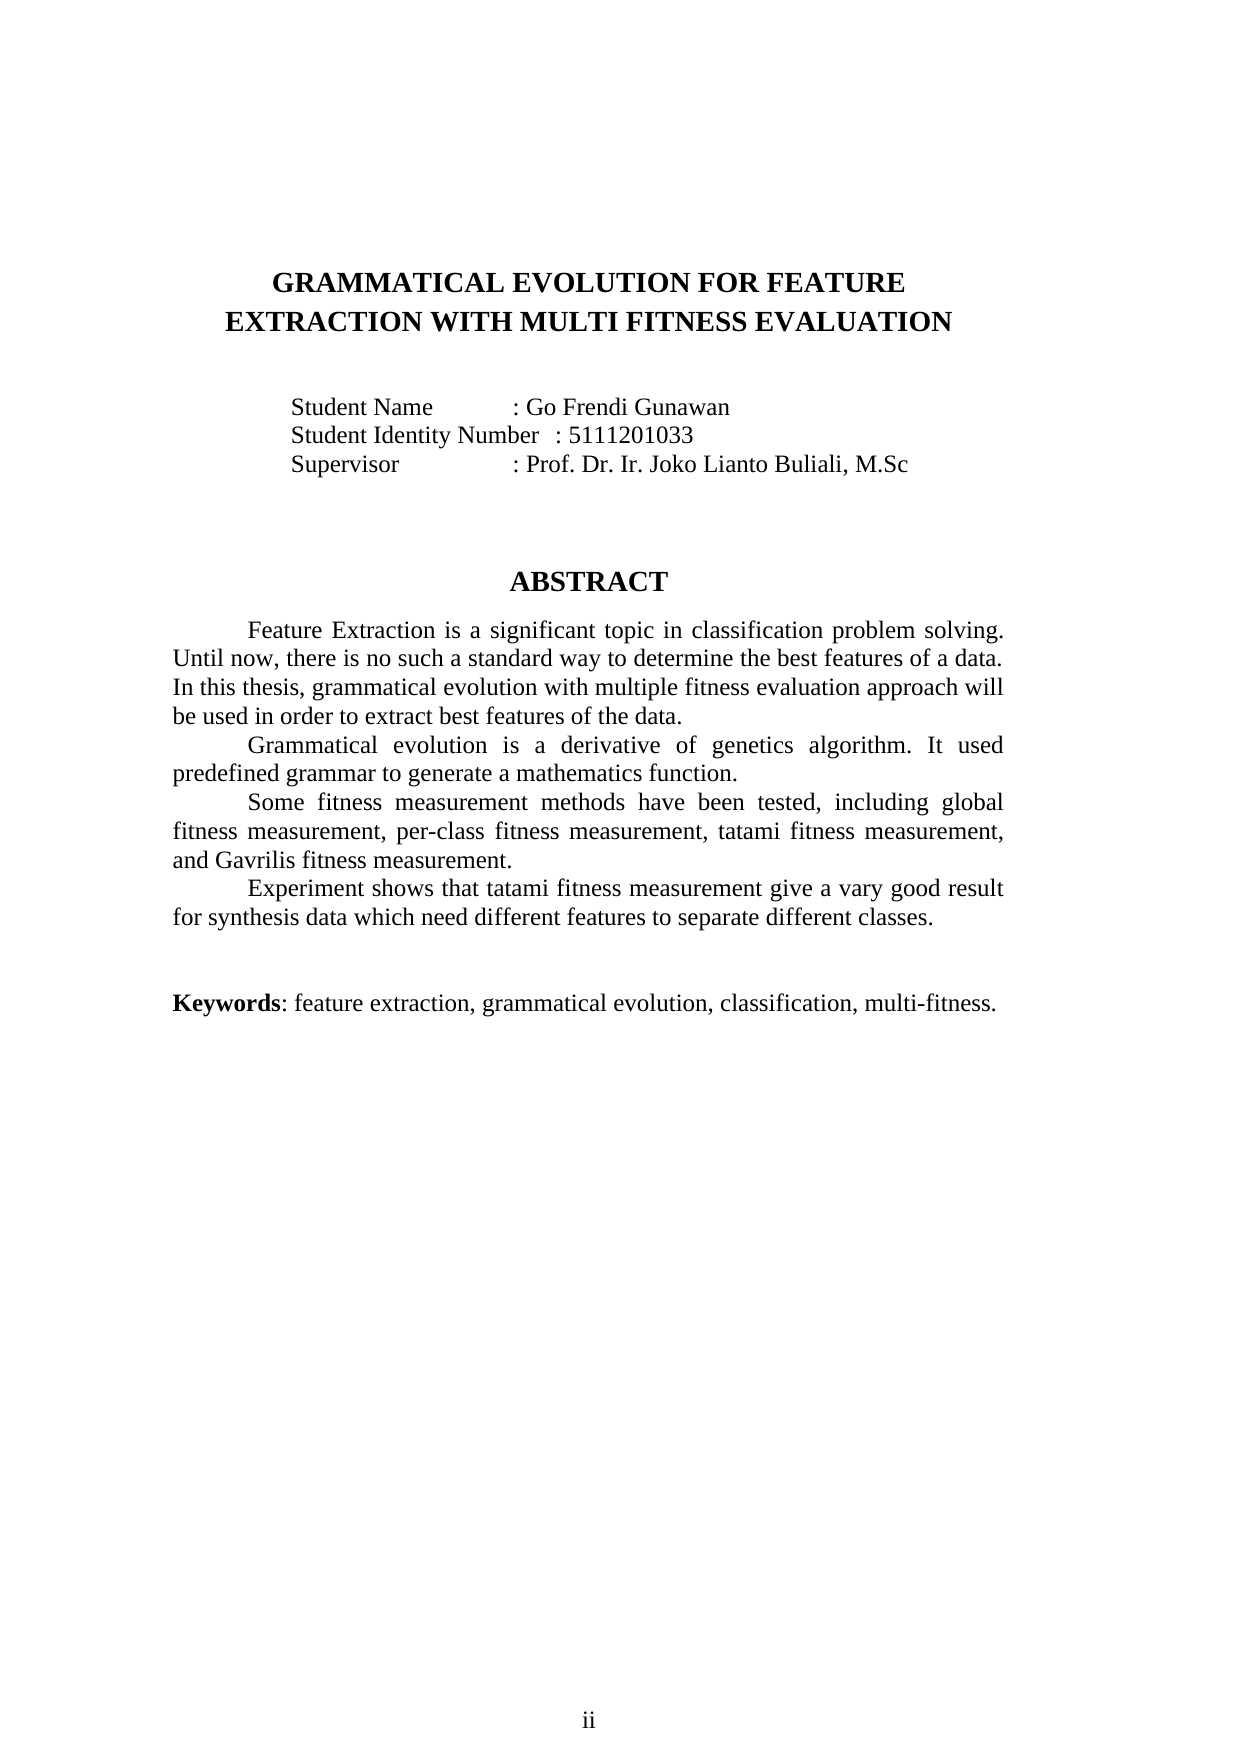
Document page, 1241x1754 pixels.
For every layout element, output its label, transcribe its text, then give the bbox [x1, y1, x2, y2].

text Student Identity Number : 5111201033 [291, 421, 1005, 449]
text Some fitness measurement methods have been tested, including global fitness measurement, per-class fitness measurement, tatami fitness measurement, and Gavrilis fitness measurement. [172, 787, 1005, 873]
text Student Name : Go Frendi Gunawan [291, 392, 1005, 421]
text Supervisor : Prof. Dr. Ir. Joko Lianto Buliali, M.Sc [291, 449, 1005, 478]
text Experiment shows that tatami fitness measurement give a vary good result for synthesis data which need different features to separate different classes. [172, 873, 1005, 931]
subtitle ABSTRACT [172, 564, 1005, 598]
text Grammatical evolution is a derivative of genetics algorithm. It used predefined grammar to generate a mathematics function. [172, 730, 1005, 787]
text Grammatical Evolution for feature extraction with multi fitness evaluation [172, 265, 1005, 337]
text Feature Extraction is a significant topic in classification problem solving. Until now, there is no such a standard way to determine the best features of a data. In this thesis, grammatical evolution with multiple fitness evaluation approach will be used in order to extract best features of the data. [172, 615, 1005, 730]
text Keywords: feature extraction, grammatical evolution, classification, multi-fitness. [172, 988, 1005, 1017]
